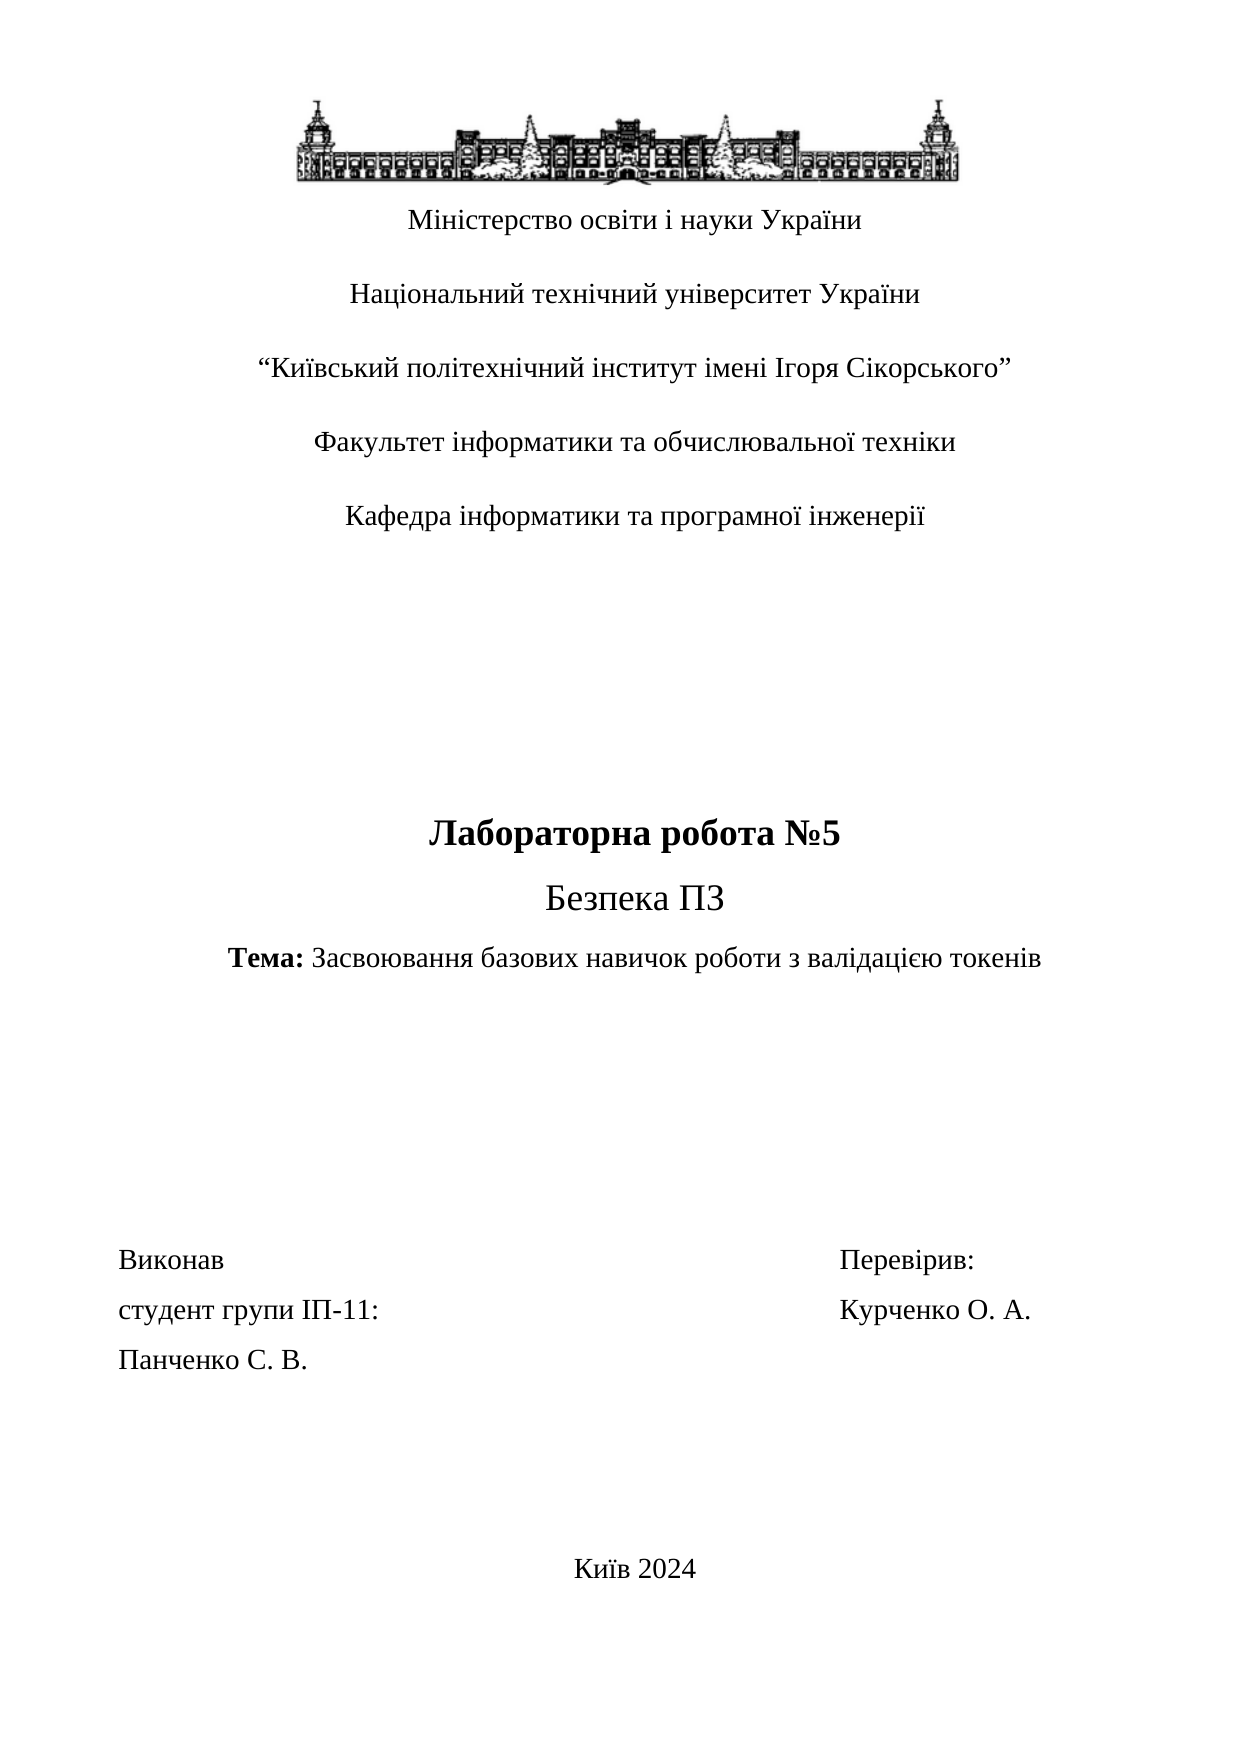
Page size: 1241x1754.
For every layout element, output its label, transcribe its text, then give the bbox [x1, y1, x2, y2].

text Панченко С. В. [118, 1342, 1152, 1376]
text Національний технічний університет України [118, 276, 1152, 310]
text Тема: Засвоювання базових навичок роботи з валідацією токенів [118, 940, 1152, 973]
text Факультет інформатики та обчислювальної техніки [118, 424, 1152, 458]
text “Київський політехнічний інститут імені Ігоря Сікорського” [118, 350, 1152, 384]
text Лабораторна робота №5 [118, 811, 1152, 854]
text Київ 2024 [118, 1551, 1152, 1585]
text Виконав Перевірив: [118, 1242, 1152, 1275]
text студент групи ІП-11: Курченко О. А. [118, 1292, 1152, 1326]
picture [259, 88, 1010, 189]
text Безпека ПЗ [118, 875, 1152, 918]
text Кафедра інформатики та програмної інженерії [118, 498, 1152, 532]
text Міністерство освіти і науки України [118, 202, 1152, 236]
